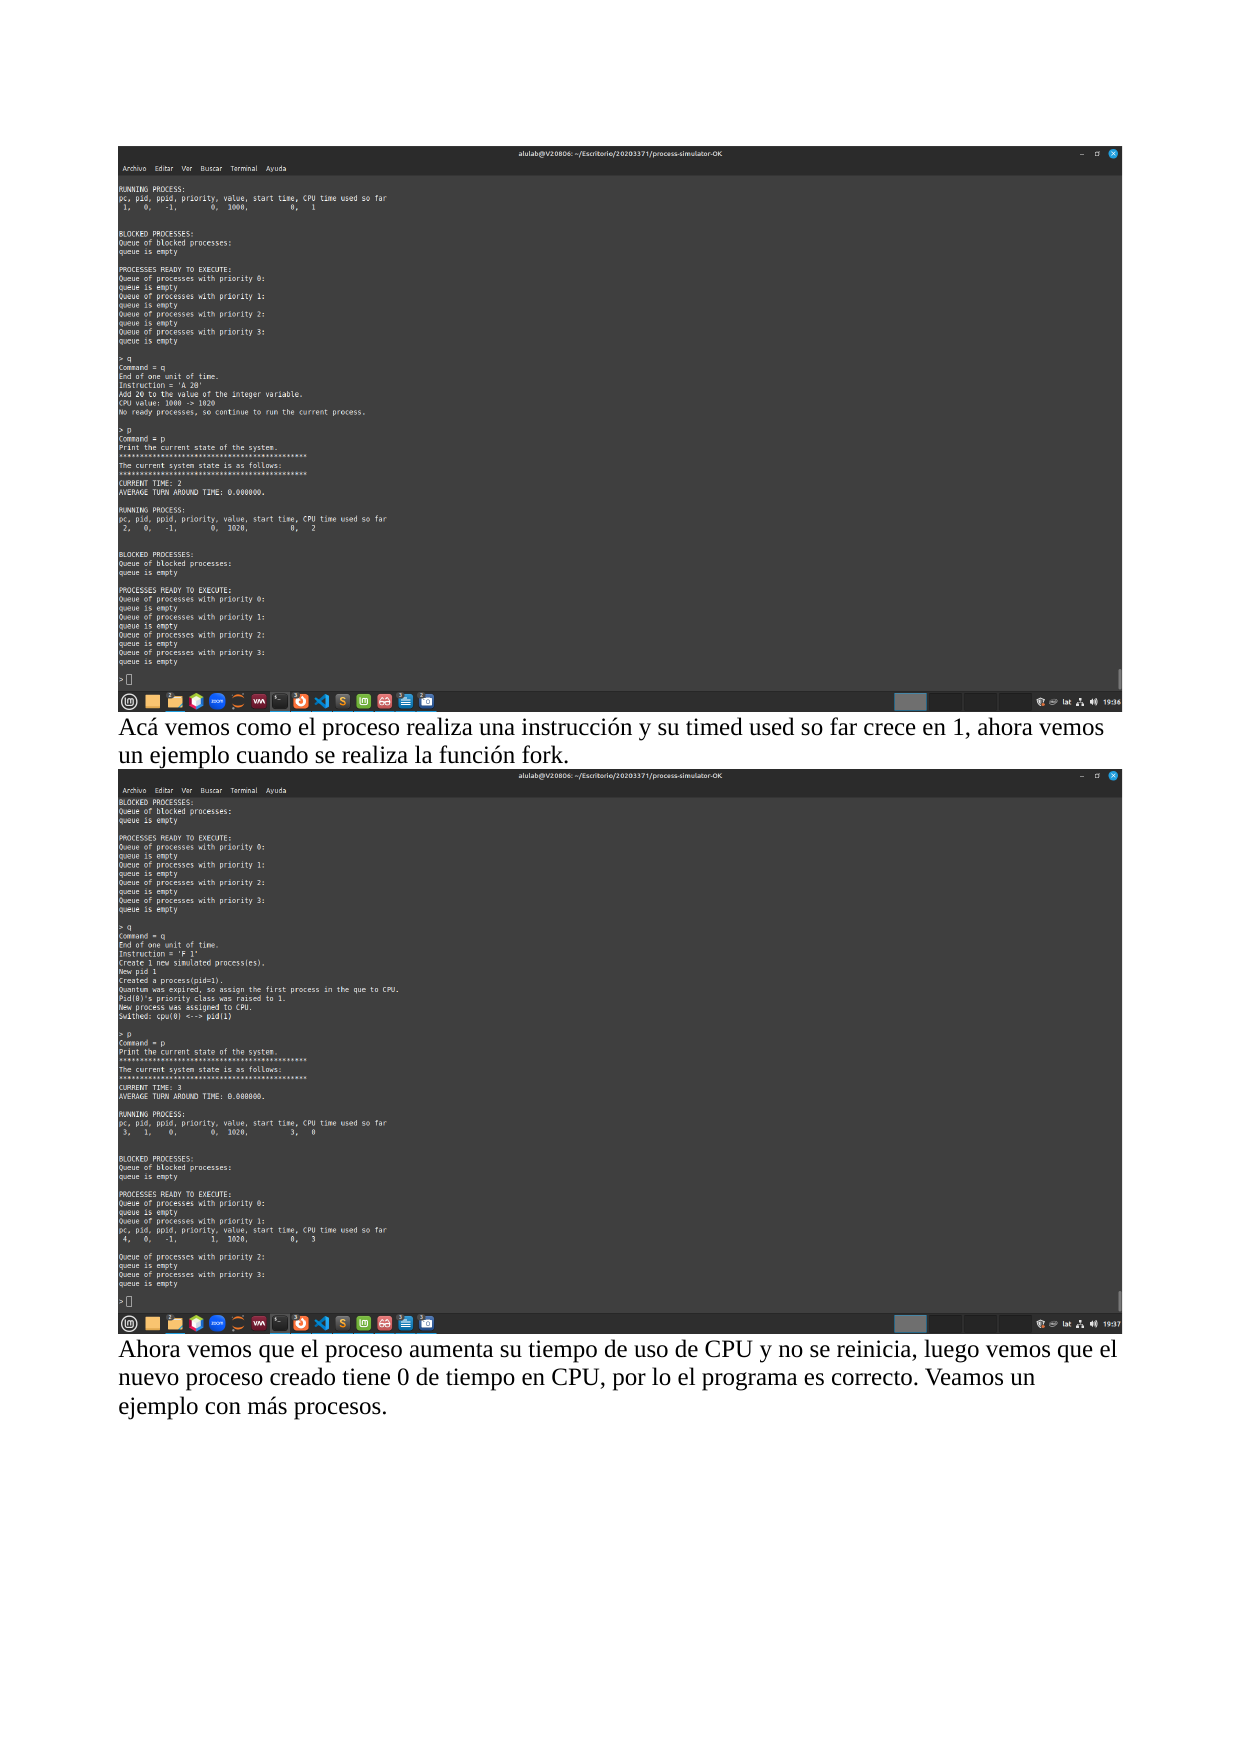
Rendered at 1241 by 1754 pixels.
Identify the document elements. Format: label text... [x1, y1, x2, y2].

picture [118, 769, 1123, 1334]
picture [118, 146, 1123, 712]
text Acá vemos como el proceso realiza una instrucción y su timed used so far crece en 1, ahora vemos un ejemplo cuando se realiza la función fork. [118, 712, 1122, 769]
text Ahora vemos que el proceso aumenta su tiempo de uso de CPU y no se reinicia, luego vemos que el nuevo proceso creado tiene 0 de tiempo en CPU, por lo el programa es correcto. Veamos un ejemplo con más procesos. [118, 1334, 1122, 1420]
